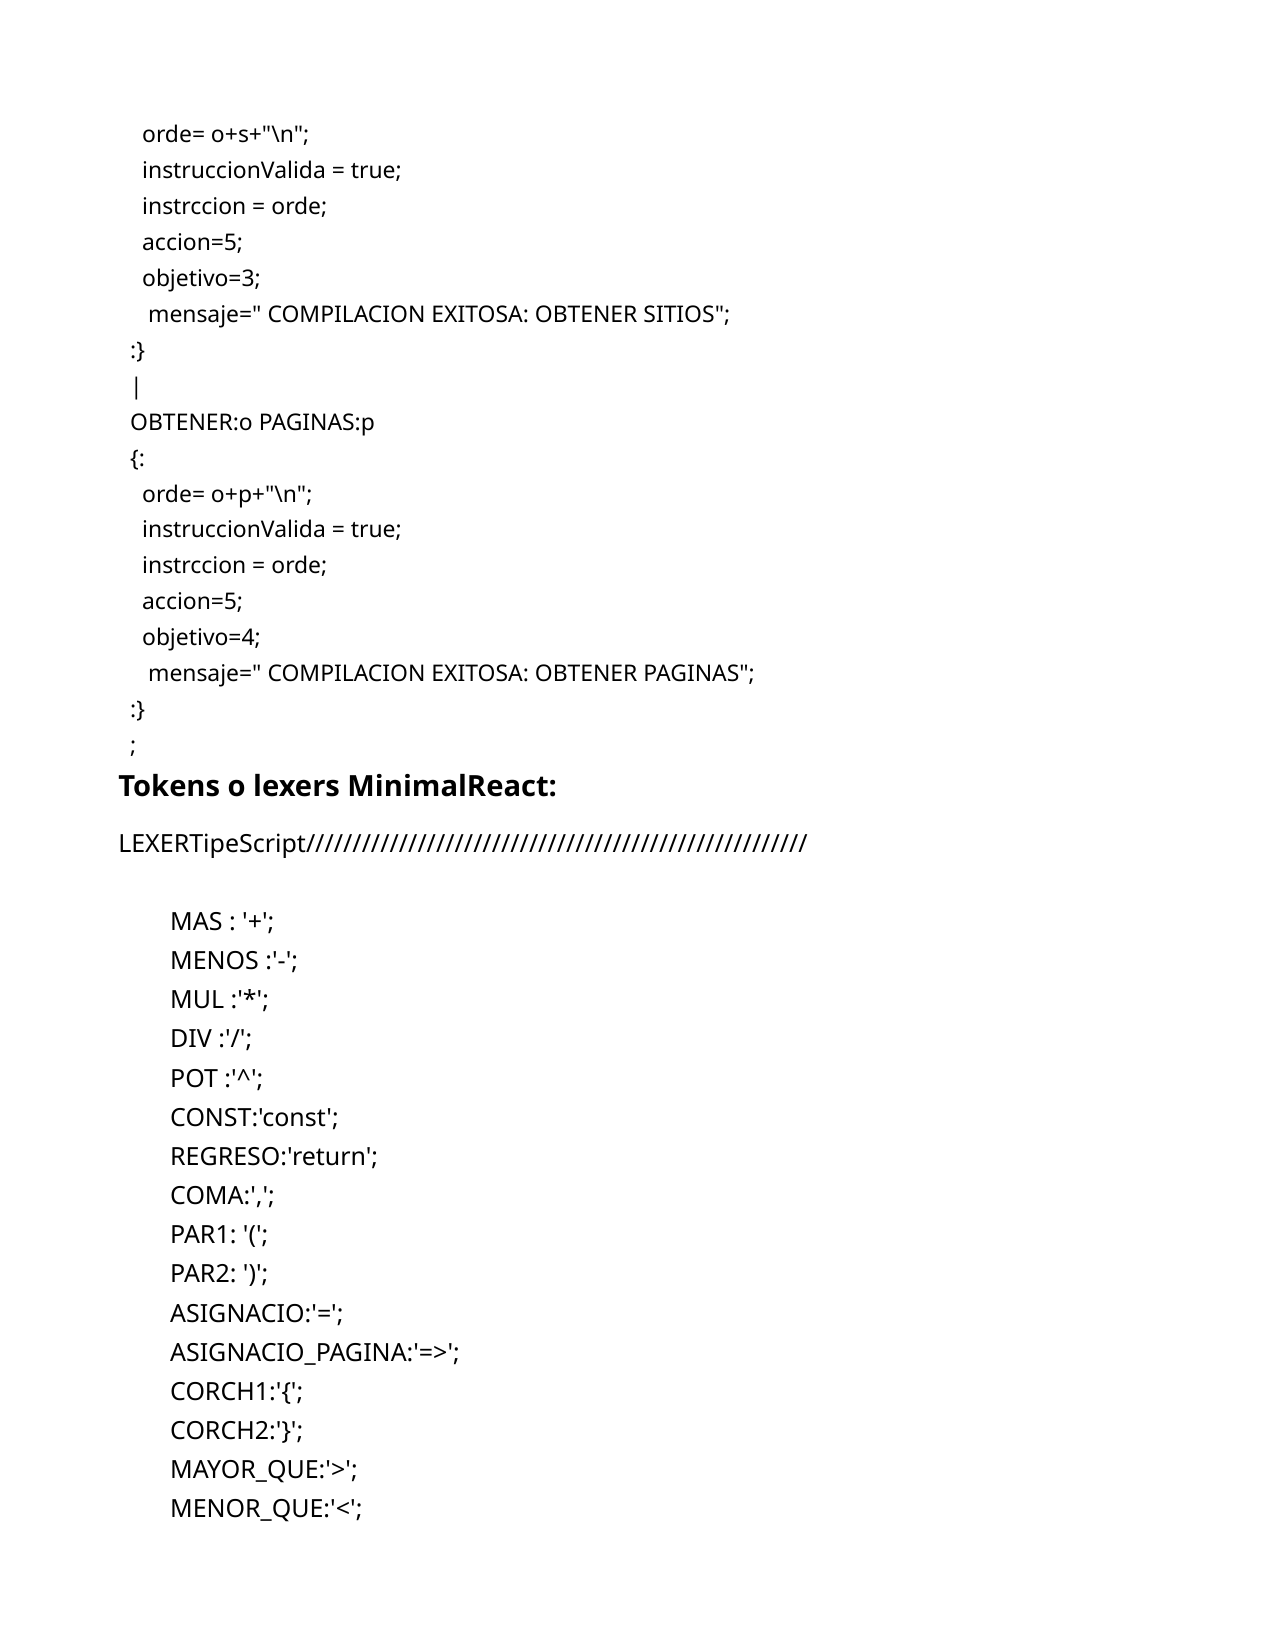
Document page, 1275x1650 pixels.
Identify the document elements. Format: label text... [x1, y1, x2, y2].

text mensaje=" COMPILACION EXITOSA: OBTENER SITIOS"; [118, 298, 1157, 329]
text MENOS :'-'; [118, 943, 1157, 977]
text CORCH1:'{'; [118, 1373, 1157, 1408]
text instruccionValida = true; [118, 154, 1157, 185]
text MUL :'*'; [118, 982, 1157, 1016]
text instrccion = orde; [118, 549, 1157, 581]
text | [118, 370, 1157, 401]
text MAS : '+'; [118, 903, 1157, 938]
text Tokens o lexers MinimalReact: [118, 765, 1157, 805]
text orde= o+p+"\n"; [118, 477, 1157, 509]
text ; [118, 729, 1157, 760]
text objetivo=3; [118, 262, 1157, 293]
text CONST:'const'; [118, 1099, 1157, 1133]
text REGRESO:'return'; [118, 1138, 1157, 1173]
text {: [118, 442, 1157, 473]
text accion=5; [118, 226, 1157, 257]
text ASIGNACIO_PAGINA:'=>'; [118, 1334, 1157, 1368]
text CORCH2:'}'; [118, 1413, 1157, 1447]
text PAR1: '('; [118, 1217, 1157, 1251]
text accion=5; [118, 585, 1157, 617]
text POT :'^'; [118, 1060, 1157, 1094]
text orde= o+s+"\n"; [118, 118, 1157, 149]
text objetivo=4; [118, 621, 1157, 652]
text OBTENER:o PAGINAS:p [118, 406, 1157, 437]
text instrccion = orde; [118, 190, 1157, 221]
text PAR2: ')'; [118, 1256, 1157, 1290]
text :} [118, 334, 1157, 365]
text MAYOR_QUE:'>'; [118, 1452, 1157, 1486]
text :} [118, 693, 1157, 724]
text DIV :'/'; [118, 1021, 1157, 1055]
text MENOR_QUE:'<'; [118, 1491, 1157, 1525]
text LEXERTipeScript////////////////////////////////////////////////////// [118, 825, 1157, 859]
text COMA:','; [118, 1178, 1157, 1212]
text instruccionValida = true; [118, 513, 1157, 545]
text mensaje=" COMPILACION EXITOSA: OBTENER PAGINAS"; [118, 657, 1157, 688]
text ASIGNACIO:'='; [118, 1295, 1157, 1329]
